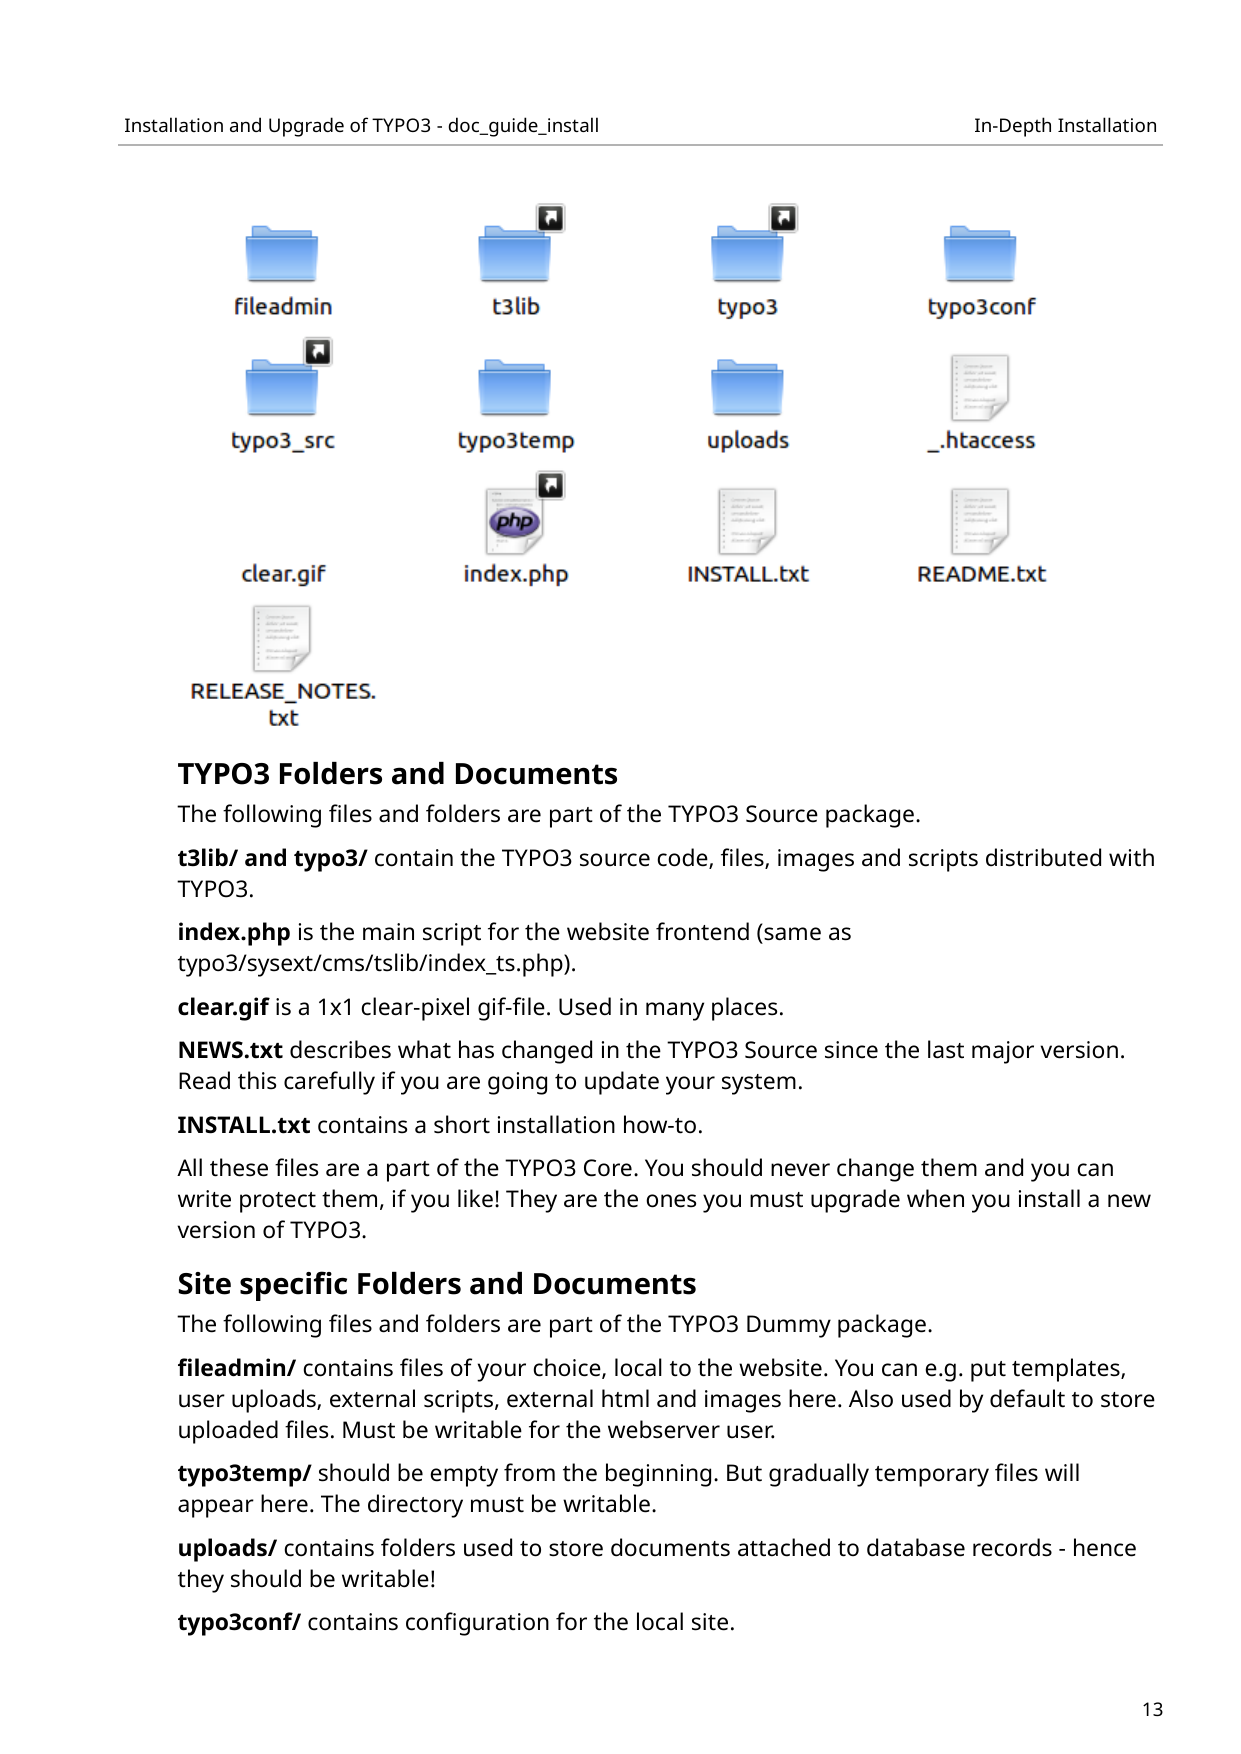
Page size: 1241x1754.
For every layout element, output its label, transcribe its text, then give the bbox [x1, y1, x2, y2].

text typo3temp/ should be empty from the beginning. But gradually temporary files will appear here. The directory must be writable. [177, 1457, 1163, 1519]
text clear.gif is a 1x1 clear-pixel gif-file. Used in many places. [177, 991, 1163, 1022]
text INSTALL.txt contains a short installation how-to. [177, 1109, 1163, 1140]
text The following files and folders are part of the TYPO3 Dummy package. [177, 1308, 1163, 1339]
text NEWS.txt describes what has changed in the TYPO3 Source since the last major version. Read this carefully if you are going to update your system. [177, 1034, 1163, 1096]
subtitle Site specific Folders and Documents [177, 1263, 1163, 1302]
text index.php is the main script for the website frontend (same as typo3/sysext/cms/tslib/index_ts.php). [177, 916, 1163, 978]
subtitle TYPO3 Folders and Documents [177, 193, 1163, 792]
text All these files are a part of the TYPO3 Core. You should never change them and you can write protect them, if you like! They are the ones you must upgrade when you install a new version of TYPO3. [177, 1152, 1163, 1245]
picture [162, 193, 1120, 753]
text uploads/ contains folders used to store documents attached to database records - hence they should be writable! [177, 1532, 1163, 1594]
text The following files and folders are part of the TYPO3 Source package. [177, 798, 1163, 829]
text fileadmin/ contains files of your choice, local to the website. You can e.g. put templates, user uploads, external scripts, external html and images here. Also used by default to store uploaded files. Must be writable for the webserver user. [177, 1352, 1163, 1445]
text typo3conf/ contains configuration for the local site. [177, 1606, 1163, 1637]
text t3lib/ and typo3/ contain the TYPO3 source code, files, images and scripts distributed with TYPO3. [177, 842, 1163, 904]
